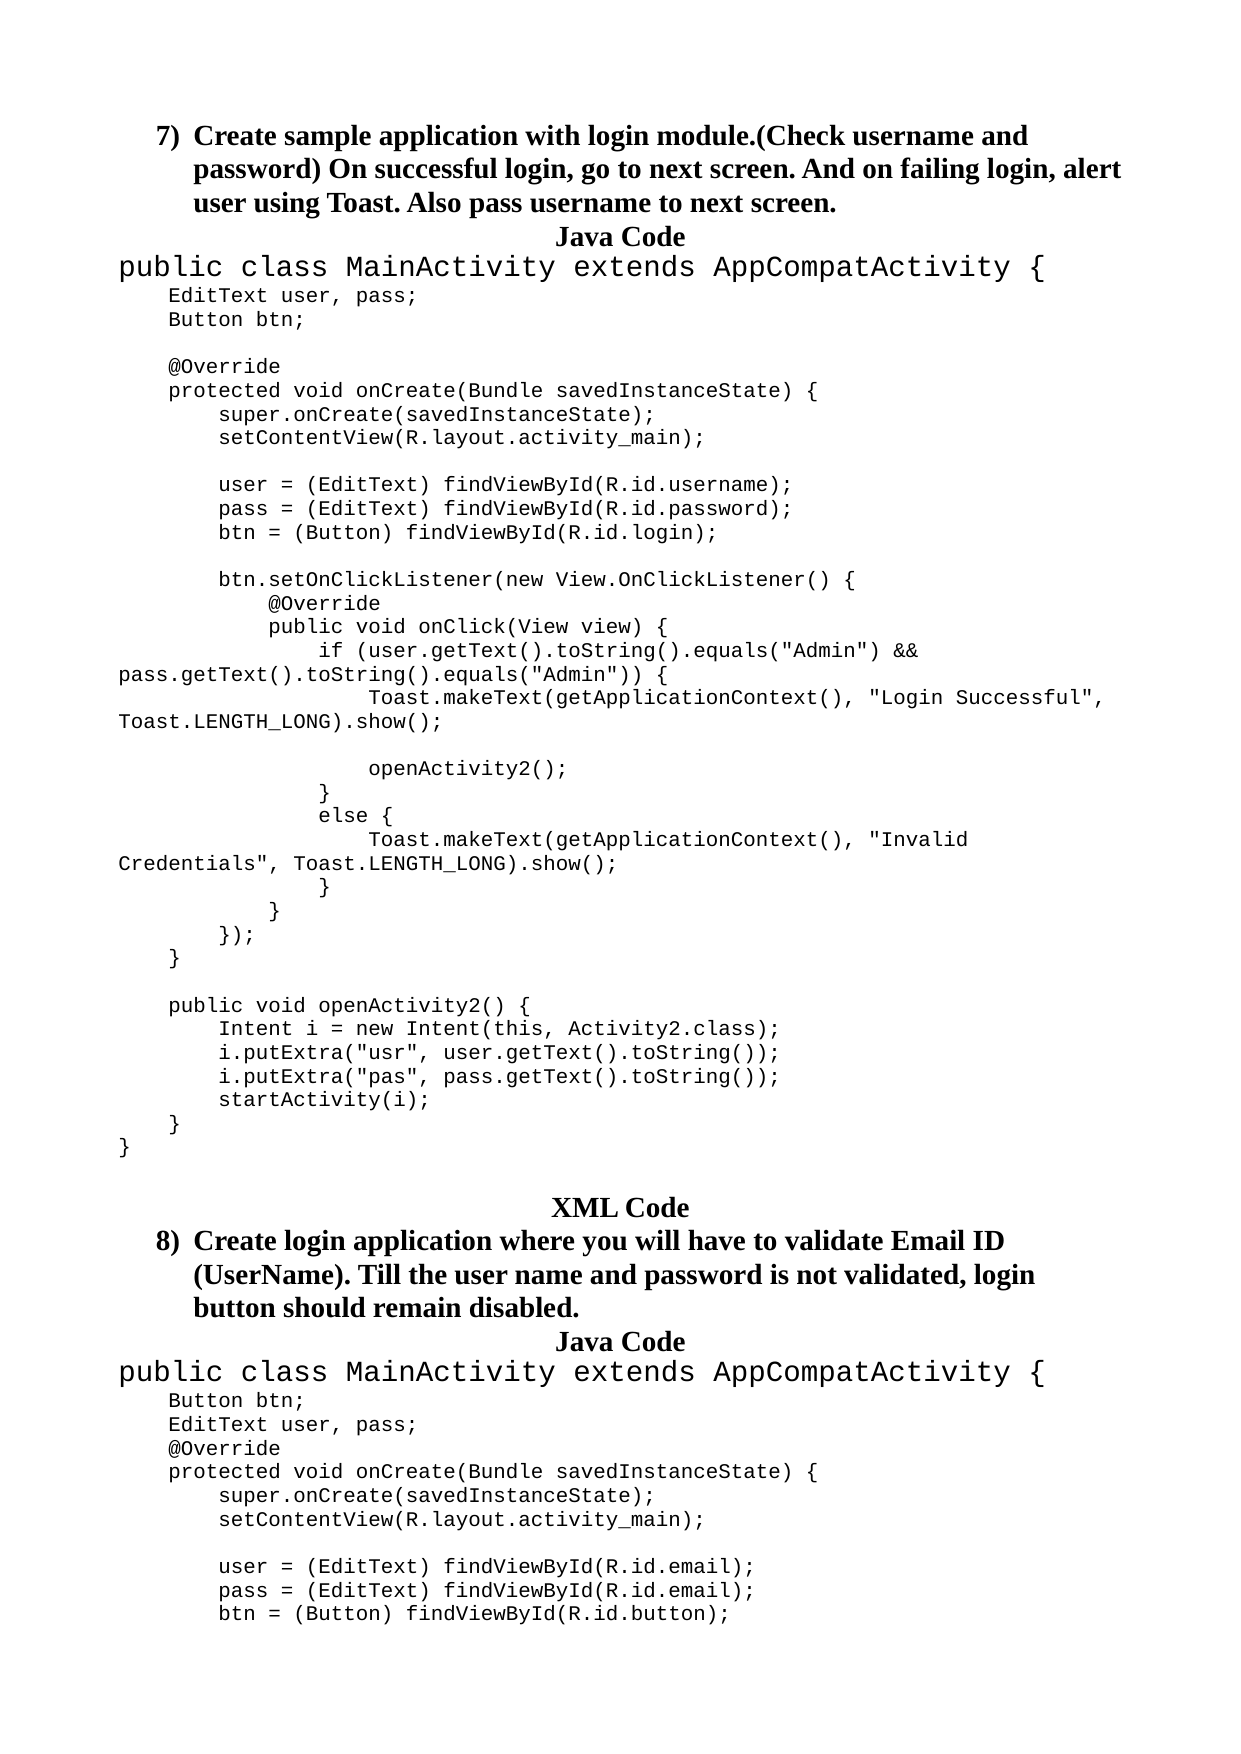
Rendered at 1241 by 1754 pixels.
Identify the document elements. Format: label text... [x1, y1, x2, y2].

text Java Code [118, 1324, 1122, 1357]
text } [118, 900, 1122, 924]
text public class MainActivity extends AppCompatActivity { [118, 1357, 1122, 1390]
text user = (EditText) findViewById(R.id.username); [118, 474, 1122, 498]
text btn = (Button) findViewById(R.id.button); [118, 1603, 1122, 1627]
text Toast.makeText(getApplicationContext(), "Invalid Credentials", Toast.LENGTH_LONG).show(); [118, 829, 1122, 876]
text i.putExtra("pas", pass.getText().toString()); [118, 1066, 1122, 1089]
text pass = (EditText) findViewById(R.id.email); [118, 1579, 1122, 1603]
text public void openActivity2() { [118, 995, 1122, 1018]
text @Override [118, 356, 1122, 380]
text EditText user, pass; [118, 285, 1122, 309]
text Toast.makeText(getApplicationContext(), "Login Successful", Toast.LENGTH_LONG).show(); [118, 687, 1122, 734]
text btn = (Button) findViewById(R.id.login); [118, 522, 1122, 545]
text if (user.getText().toString().equals("Admin") && pass.getText().toString().equals("Admin")) { [118, 640, 1122, 687]
text i.putExtra("usr", user.getText().toString()); [118, 1042, 1122, 1066]
text btn.setOnClickListener(new View.OnClickListener() { [118, 569, 1122, 593]
text } [118, 1137, 1122, 1160]
text } [118, 1113, 1122, 1137]
text setContentView(R.layout.activity_main); [118, 427, 1122, 451]
text super.onCreate(savedInstanceState); [118, 403, 1122, 427]
text setContentView(R.layout.activity_main); [118, 1509, 1122, 1532]
text user = (EditText) findViewById(R.id.email); [118, 1556, 1122, 1579]
text public class MainActivity extends AppCompatActivity { [118, 252, 1122, 285]
text super.onCreate(savedInstanceState); [118, 1485, 1122, 1509]
text } [118, 876, 1122, 900]
text public void onClick(View view) { [118, 616, 1122, 640]
text startActivity(i); [118, 1089, 1122, 1113]
text Button btn; [118, 309, 1122, 333]
text } [118, 782, 1122, 806]
text @Override [118, 1438, 1122, 1461]
text @Override [118, 593, 1122, 616]
text else { [118, 806, 1122, 829]
text } [118, 947, 1122, 971]
text protected void onCreate(Bundle savedInstanceState) { [118, 1461, 1122, 1485]
text EditText user, pass; [118, 1414, 1122, 1438]
list Create sample application with login module.(Check username and password) On successful login, go to next screen. And on failing login, alert user using Toast. Also pass username to next screen. [156, 118, 1122, 219]
text Java Code [118, 219, 1122, 252]
text pass = (EditText) findViewById(R.id.password); [118, 498, 1122, 522]
text XML Code [118, 1190, 1122, 1223]
text Intent i = new Intent(this, Activity2.class); [118, 1018, 1122, 1042]
text openActivity2(); [118, 758, 1122, 782]
list Create login application where you will have to validate Email ID (UserName). Till the user name and password is not validated, login button should remain disabled. [156, 1223, 1122, 1324]
text Button btn; [118, 1390, 1122, 1414]
text }); [118, 924, 1122, 947]
text protected void onCreate(Bundle savedInstanceState) { [118, 380, 1122, 403]
